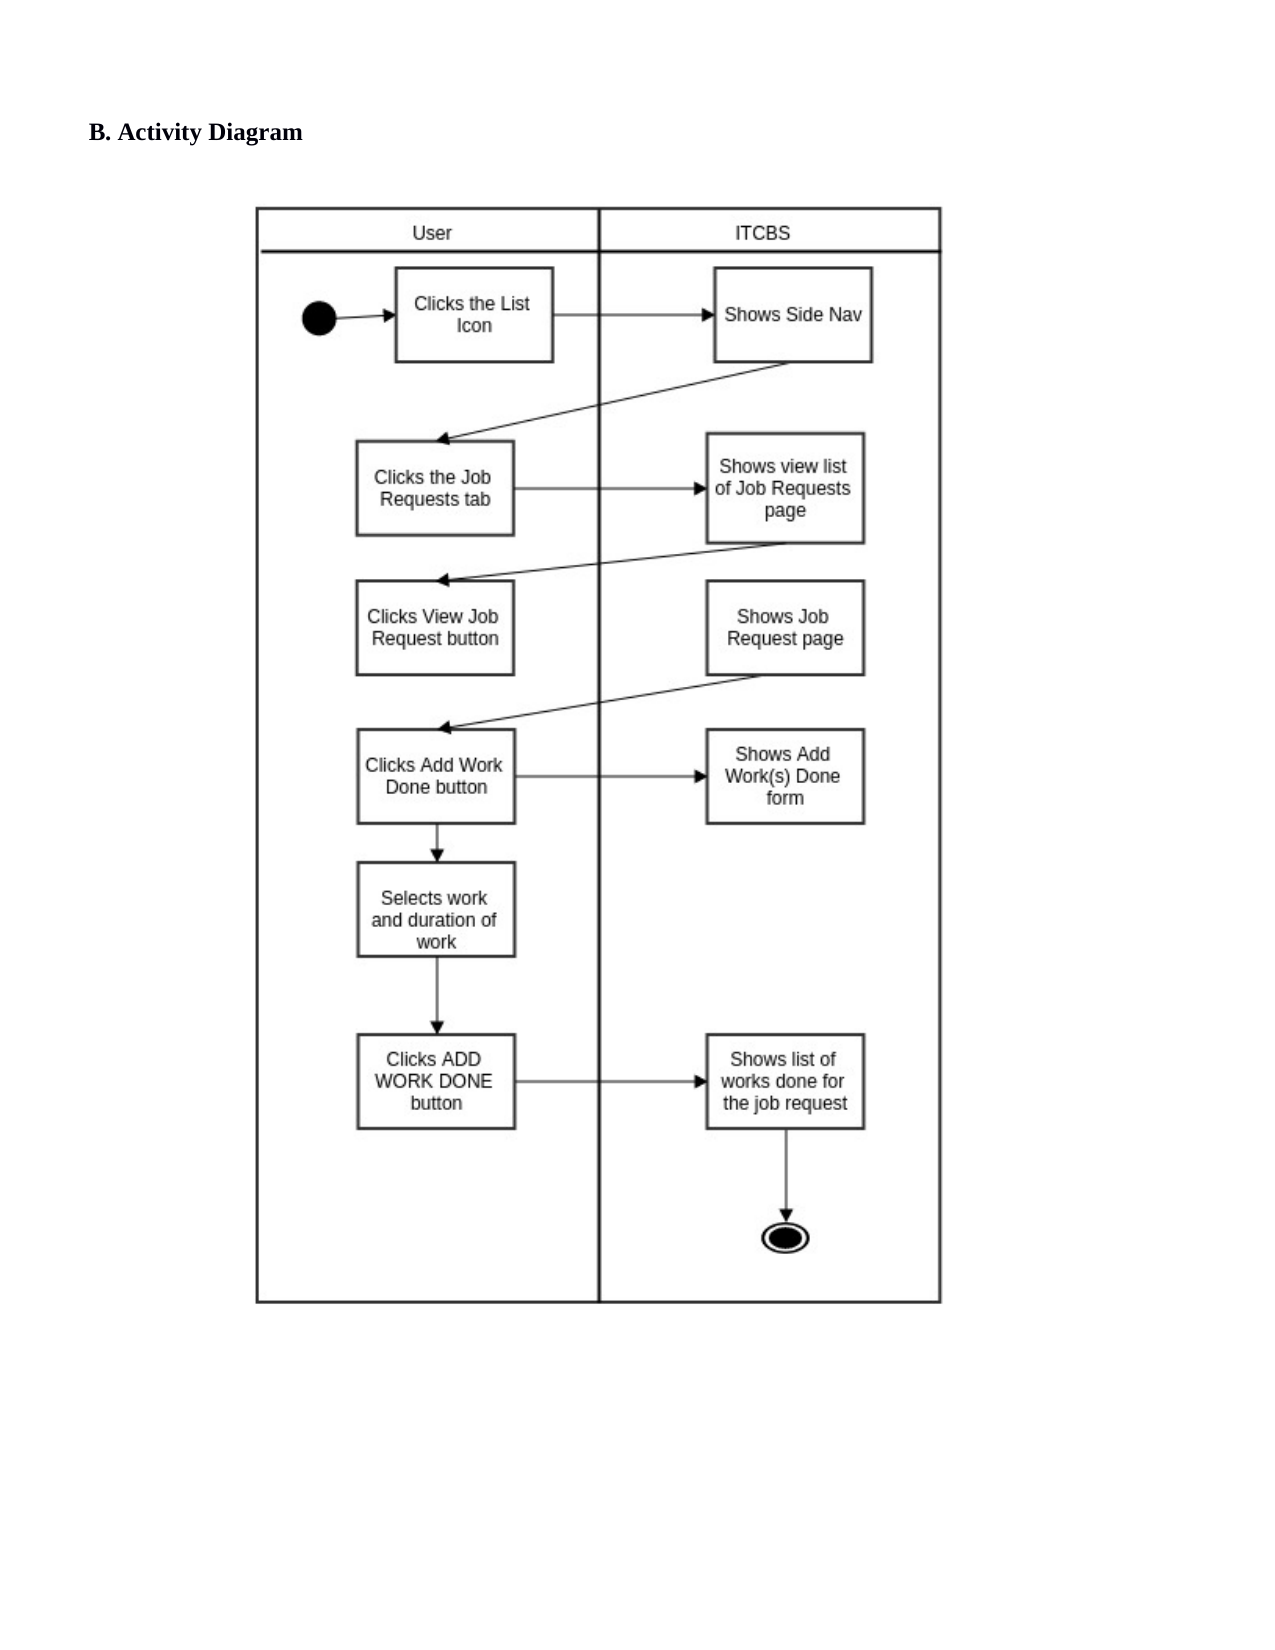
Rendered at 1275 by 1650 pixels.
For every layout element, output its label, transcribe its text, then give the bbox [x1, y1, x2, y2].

text B. Activity Diagram [88, 117, 1186, 146]
picture [234, 190, 964, 1326]
